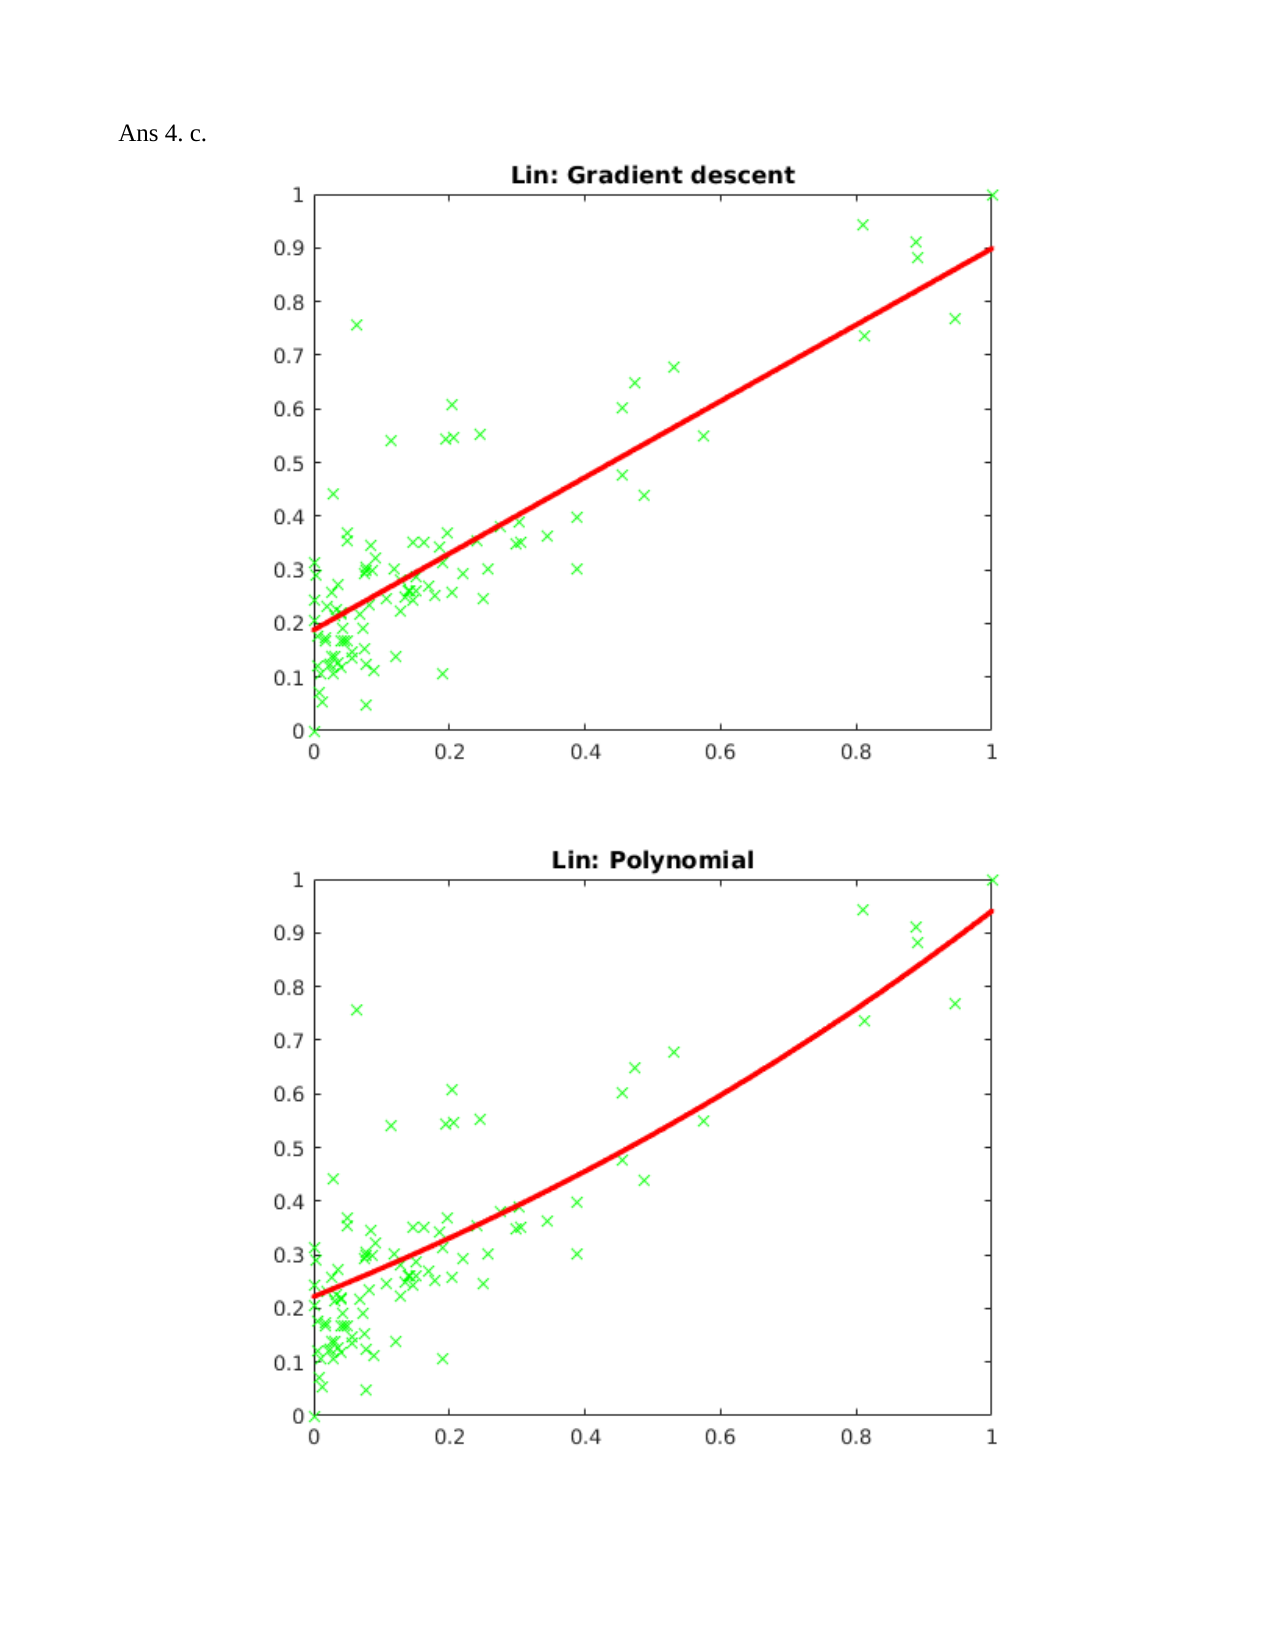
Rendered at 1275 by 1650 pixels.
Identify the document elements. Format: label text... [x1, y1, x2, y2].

picture [200, 831, 1075, 1488]
picture [200, 146, 1075, 803]
text Ans 4. c. [118, 118, 1157, 147]
